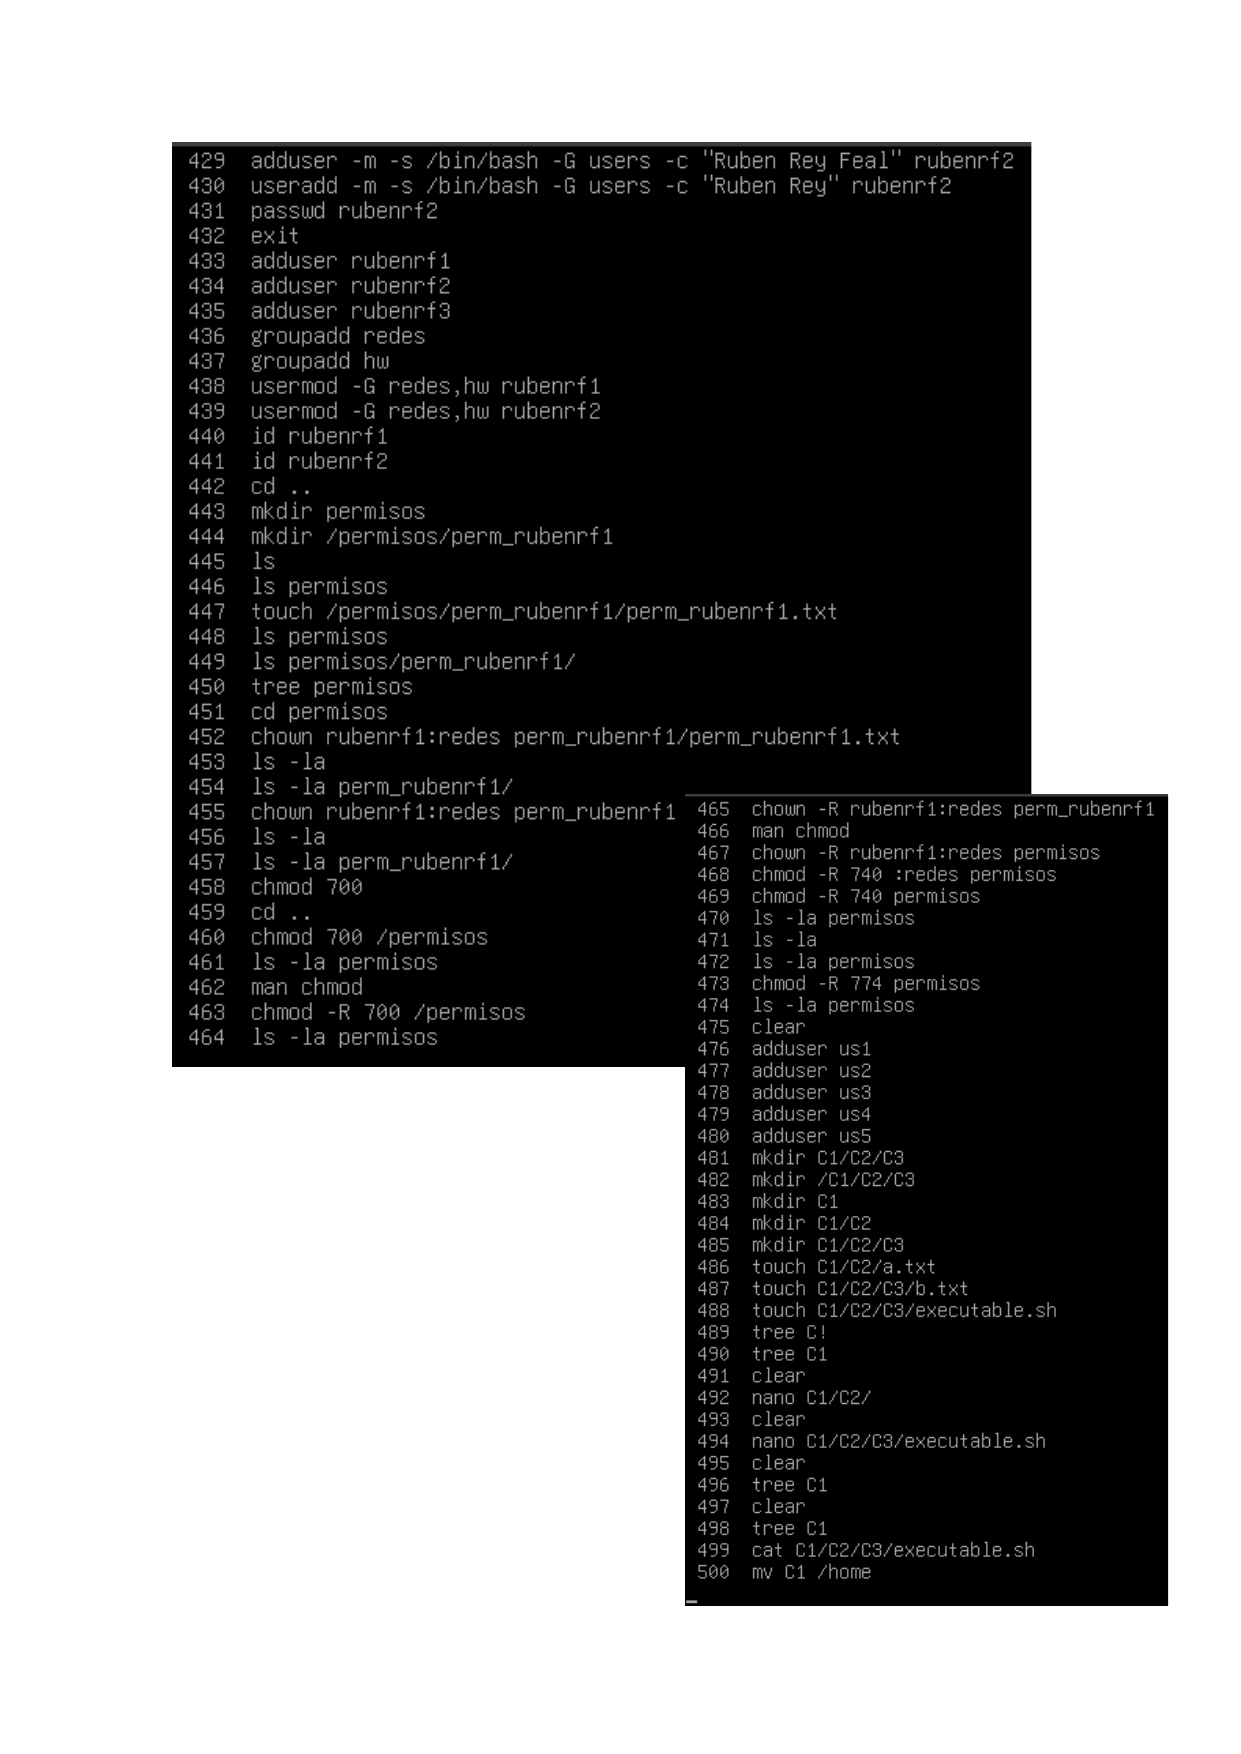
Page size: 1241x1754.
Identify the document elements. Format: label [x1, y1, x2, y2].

picture [172, 142, 1169, 1606]
